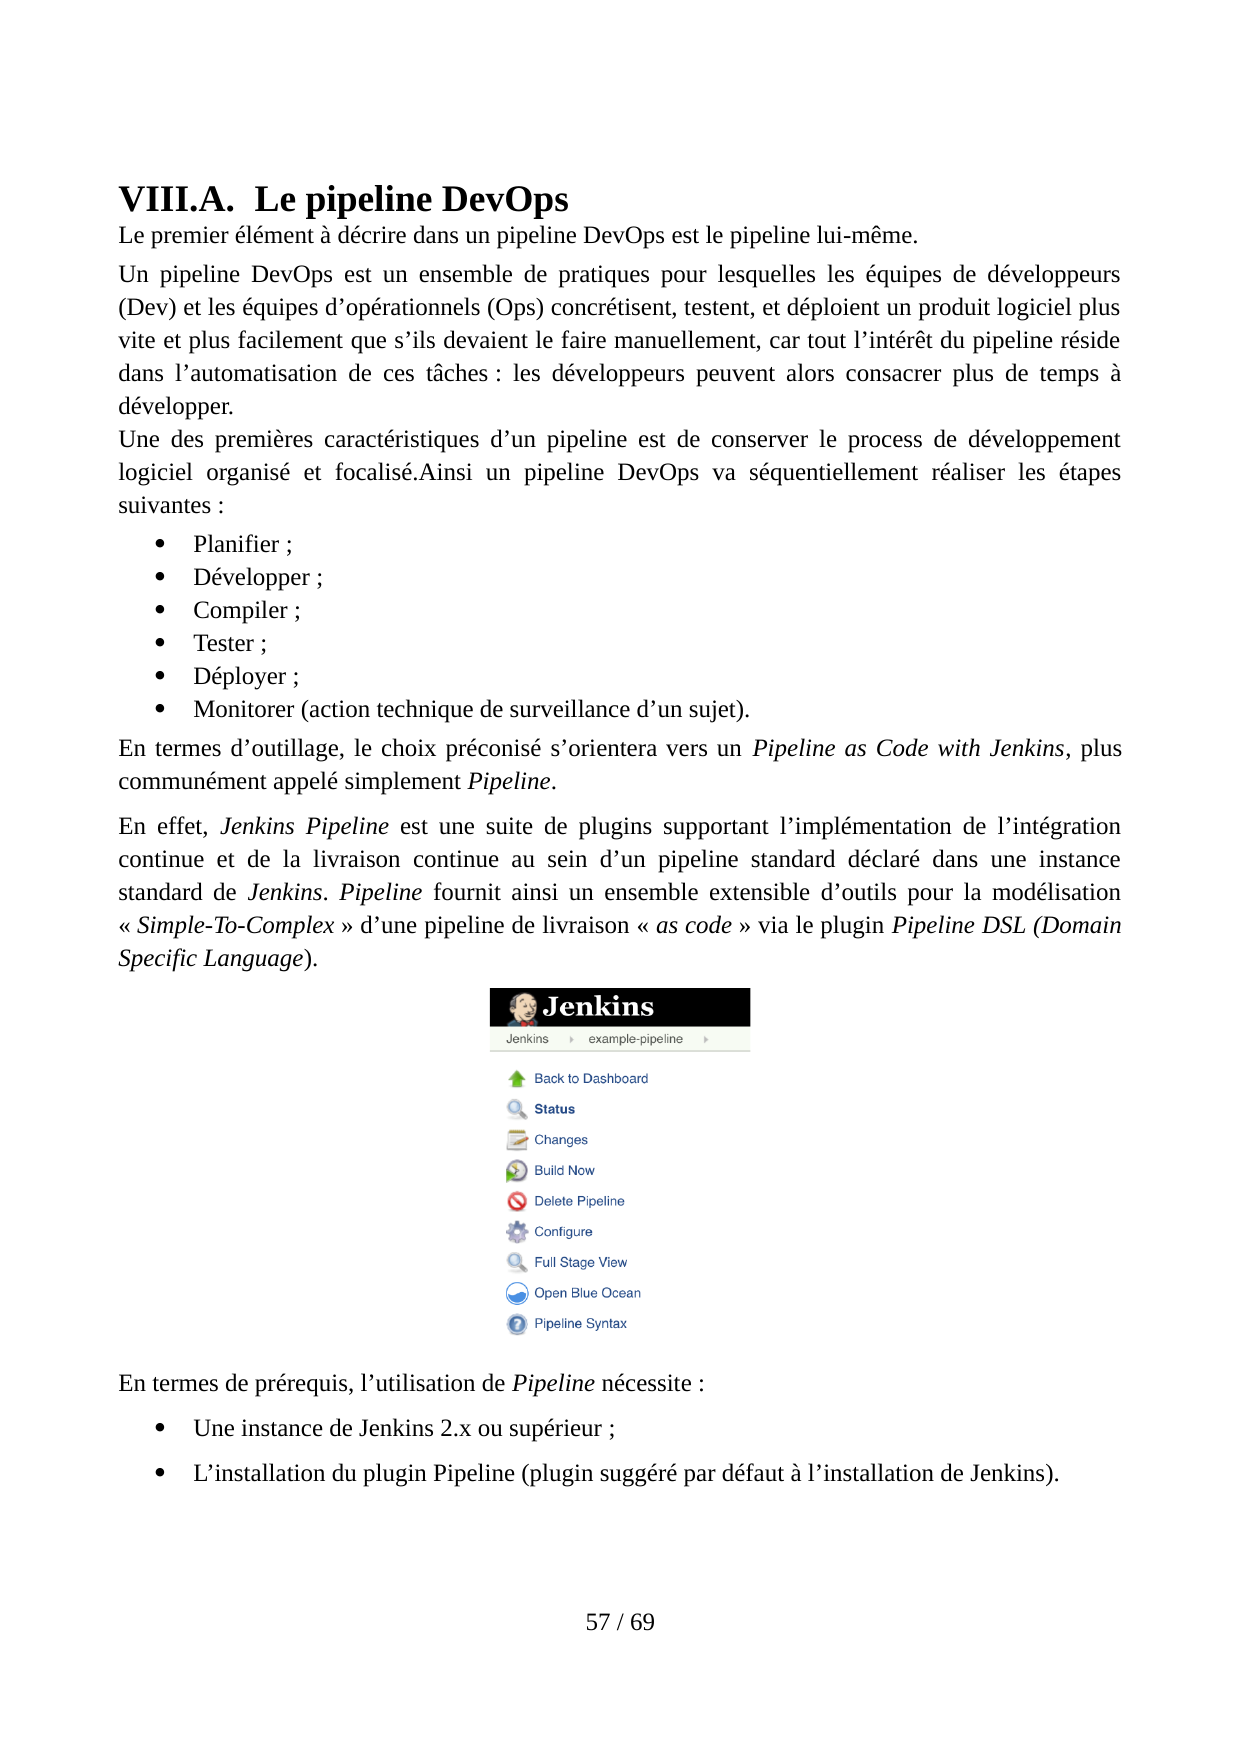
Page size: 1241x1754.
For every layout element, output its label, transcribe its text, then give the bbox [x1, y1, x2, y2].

list Monitorer (action technique de surveillance d’un sujet). [156, 694, 1122, 723]
text Le premier élément à décrire dans un pipeline DevOps est le pipeline lui-même. [118, 220, 1122, 249]
list L’installation du plugin Pipeline (plugin suggéré par défaut à l’installation de Jenkins). [156, 1458, 1122, 1487]
text En effet, Jenkins Pipeline est une suite de plugins supportant l’implémentation de l’intégration continue et de la livraison continue au sein d’un pipeline standard déclaré dans une instance standard de Jenkins. Pipeline fournit ainsi un ensemble extensible d’outils pour la modélisation « Simple-To-Complex » d’une pipeline de livraison « as code » via le plugin Pipeline DSL (Domain Specific Language). [118, 811, 1122, 972]
subtitle Le pipeline DevOps [118, 176, 1122, 219]
list Développer ; [156, 562, 1122, 591]
list Déployer ; [156, 661, 1122, 690]
picture [489, 988, 751, 1353]
list Compiler ; [156, 595, 1122, 624]
list Planifier ; [156, 529, 1122, 558]
list Tester ; [156, 628, 1122, 657]
list Une instance de Jenkins 2.x ou supérieur ; [156, 1413, 1122, 1442]
text Une des premières caractéristiques d’un pipeline est de conserver le process de développement logiciel organisé et focalisé.Ainsi un pipeline DevOps va séquentiellement réaliser les étapes suivantes : [118, 424, 1122, 519]
text En termes de prérequis, l’utilisation de Pipeline nécessite : [118, 1368, 1122, 1397]
text En termes d’outillage, le choix préconisé s’orientera vers un Pipeline as Code with Jenkins, plus communément appelé simplement Pipeline. [118, 733, 1122, 795]
text Un pipeline DevOps est un ensemble de pratiques pour lesquelles les équipes de développeurs (Dev) et les équipes d’opérationnels (Ops) concrétisent, testent, et déploient un produit logiciel plus vite et plus facilement que s’ils devaient le faire manuellement, car tout l’intérêt du pipeline réside dans l’automatisation de ces tâches : les développeurs peuvent alors consacrer plus de temps à développer. [118, 259, 1122, 420]
